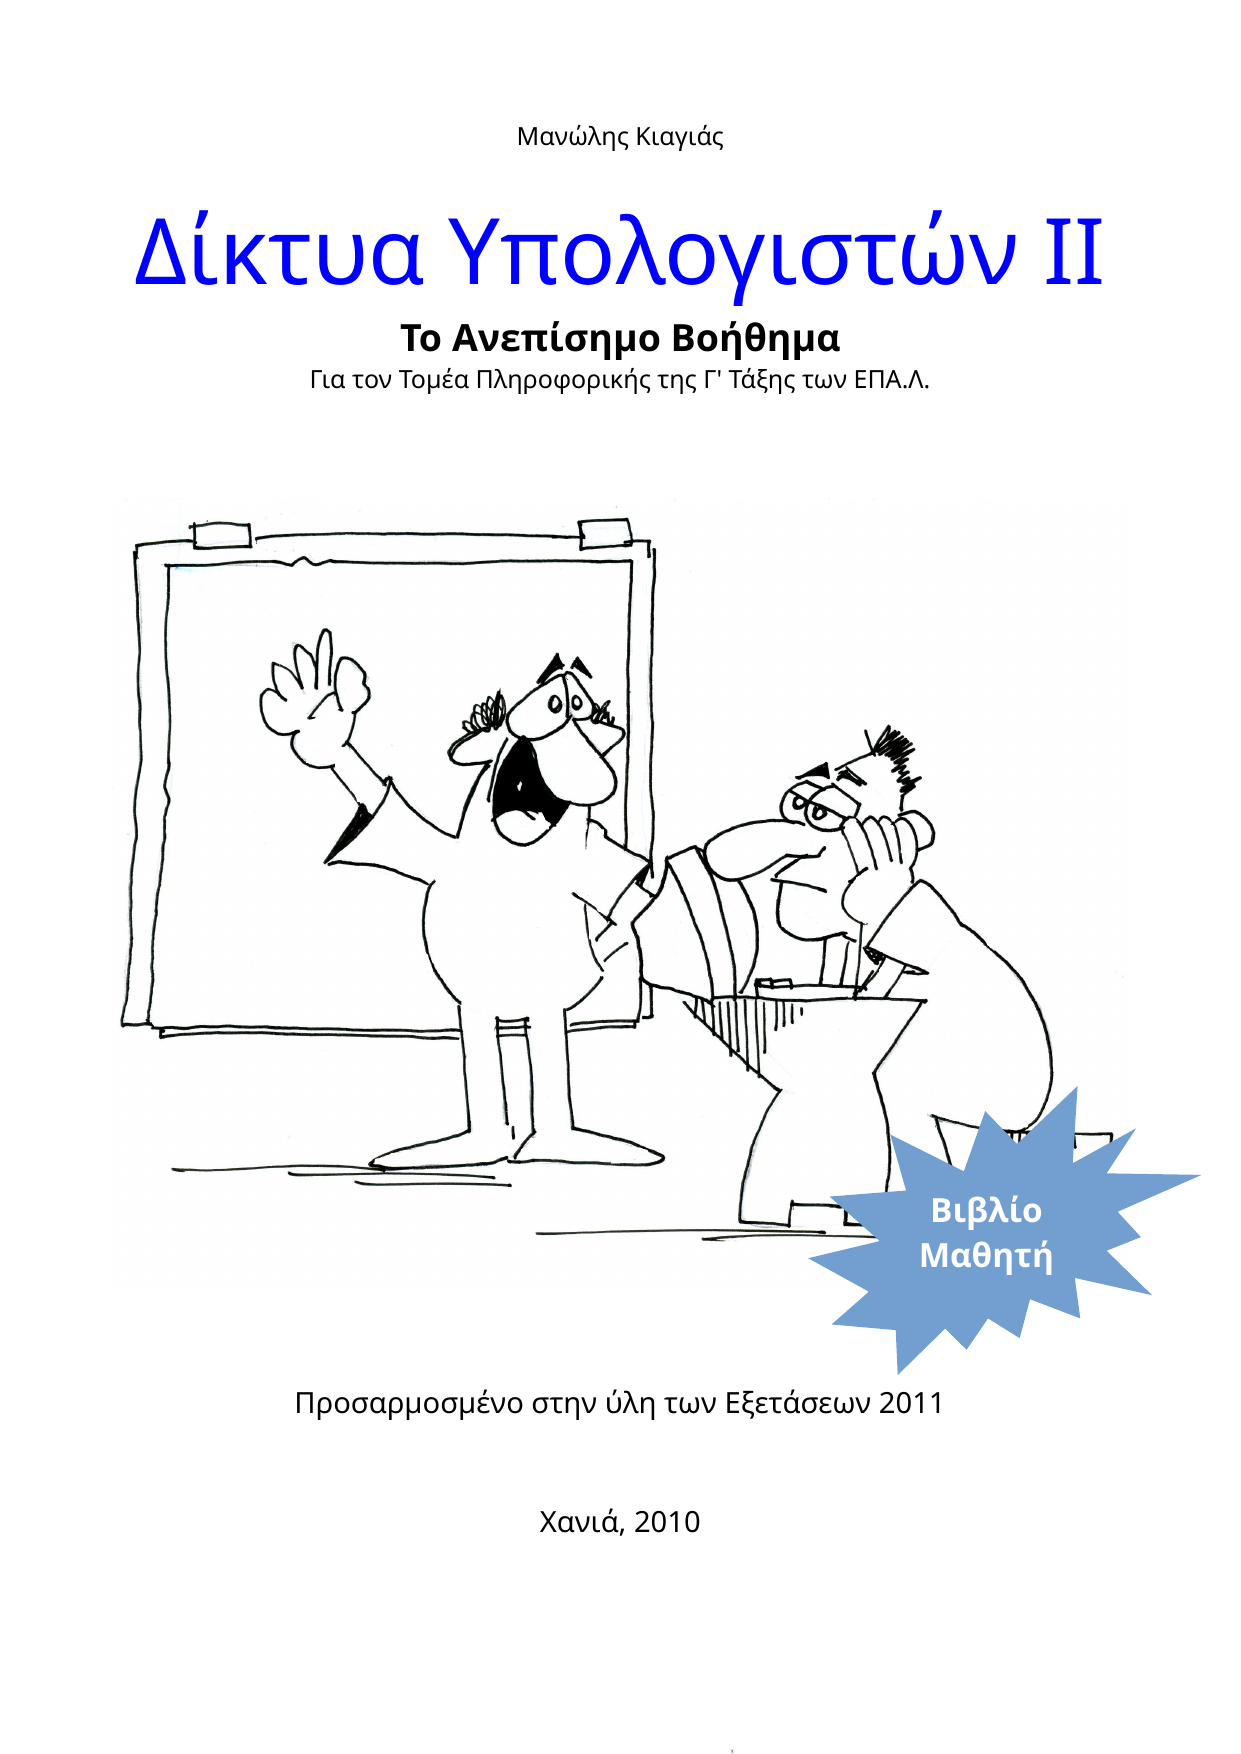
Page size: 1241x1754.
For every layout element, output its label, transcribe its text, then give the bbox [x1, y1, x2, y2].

picture [105, 498, 1135, 1292]
text Χανιά, 2010 [118, 1501, 1122, 1541]
text Για τον Τομέα Πληροφορικής της Γ' Τάξης των ΕΠΑ.Λ. [118, 362, 1122, 396]
text Δίκτυα Υπολογιστών ΙΙ [118, 186, 1122, 311]
text Μανώλης Κιαγιάς [118, 118, 1122, 152]
picture [1108, 1132, 1135, 1173]
text Προσαρμοσμένο στην ύλη των Εξετάσεων 2011 [118, 1382, 1122, 1422]
picture [1108, 1240, 1135, 1277]
picture [1076, 1279, 1133, 1292]
text Το Ανεπίσημο Βοήθημα [118, 311, 1122, 362]
picture [1119, 1205, 1135, 1229]
